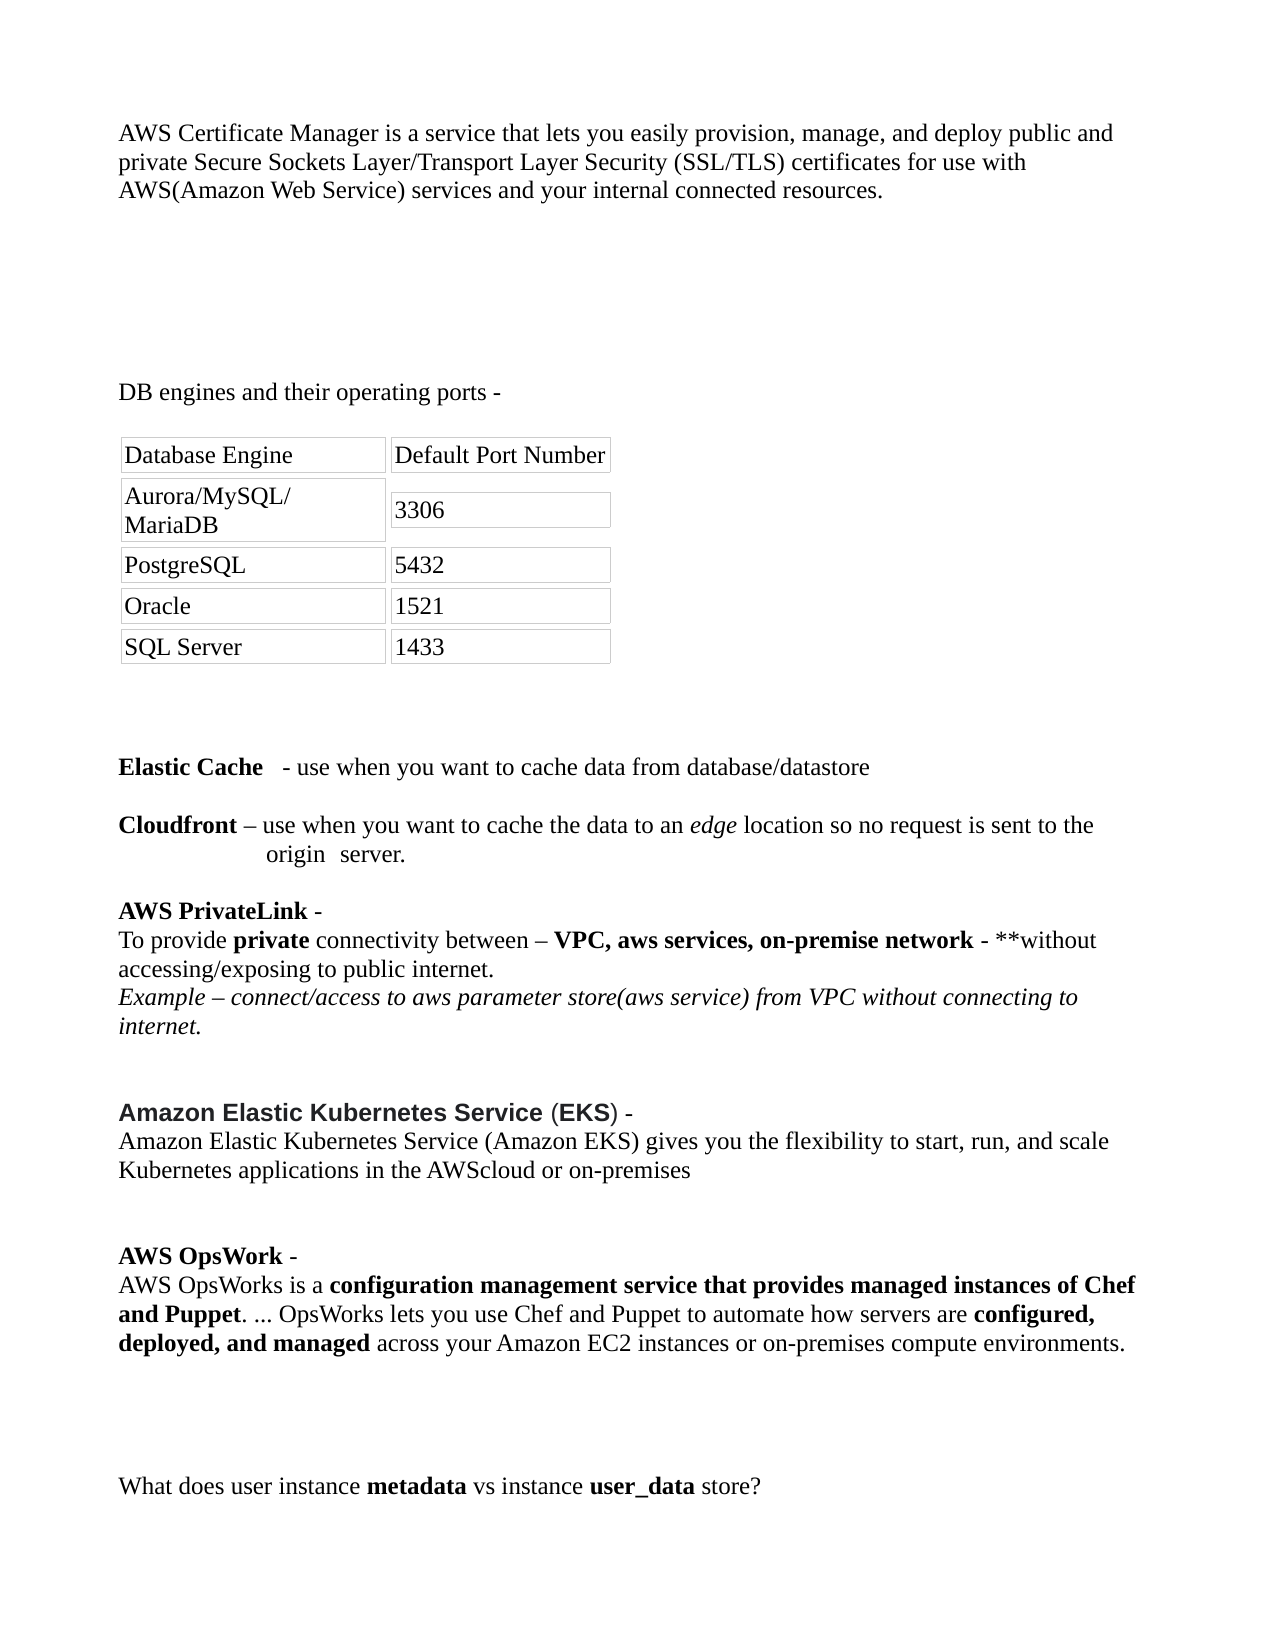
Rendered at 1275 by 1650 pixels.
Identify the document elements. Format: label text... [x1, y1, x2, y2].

text Elastic Cache - use when you want to cache data from database/datastore [118, 752, 1157, 781]
text Example – connect/access to aws parameter store(aws service) from VPC without connecting to internet. [118, 982, 1157, 1040]
text AWS Certificate Manager is a service that lets you easily provision, manage, and deploy public and private Secure Sockets Layer/Transport Layer Security (SSL/TLS) certificates for use with AWS(Amazon Web Service) services and your internal connected resources. [118, 118, 1157, 204]
table_cell SQL Server [118, 626, 388, 666]
text Cloudfront – use when you want to cache the data to an edge location so no request is sent to the origin server. [118, 810, 1157, 867]
text What does user instance metadata vs instance user_data store? [118, 1471, 1157, 1500]
text DB engines and their operating ports - [118, 377, 1157, 406]
table_cell 3306 [389, 475, 613, 544]
text AWS PrivateLink - [118, 896, 1157, 925]
text To provide private connectivity between – VPC, aws services, on-premise network - **without accessing/exposing to public internet. [118, 925, 1157, 982]
text Amazon Elastic Kubernetes Service (EKS) - [118, 1097, 1157, 1126]
table_cell 1521 [389, 585, 613, 626]
text AWS OpsWorks is a configuration management service that provides managed instances of Chef and Puppet. ... OpsWorks lets you use Chef and Puppet to automate how servers are configured, deployed, and managed across your Amazon EC2 instances or on-premises compute environments. [118, 1270, 1157, 1356]
table_cell PostgreSQL [118, 544, 388, 585]
text AWS OpsWork - [118, 1241, 1157, 1270]
table_cell Oracle [118, 585, 388, 626]
table_header Database Engine [118, 434, 388, 475]
table_header Default Port Number [389, 434, 613, 475]
table_cell Aurora/MySQL/ MariaDB [118, 475, 388, 544]
table_cell 1433 [389, 626, 613, 666]
table_cell 5432 [389, 544, 613, 585]
text Amazon Elastic Kubernetes Service (Amazon EKS) gives you the flexibility to start, run, and scale Kubernetes applications in the AWScloud or on-premises [118, 1126, 1157, 1184]
